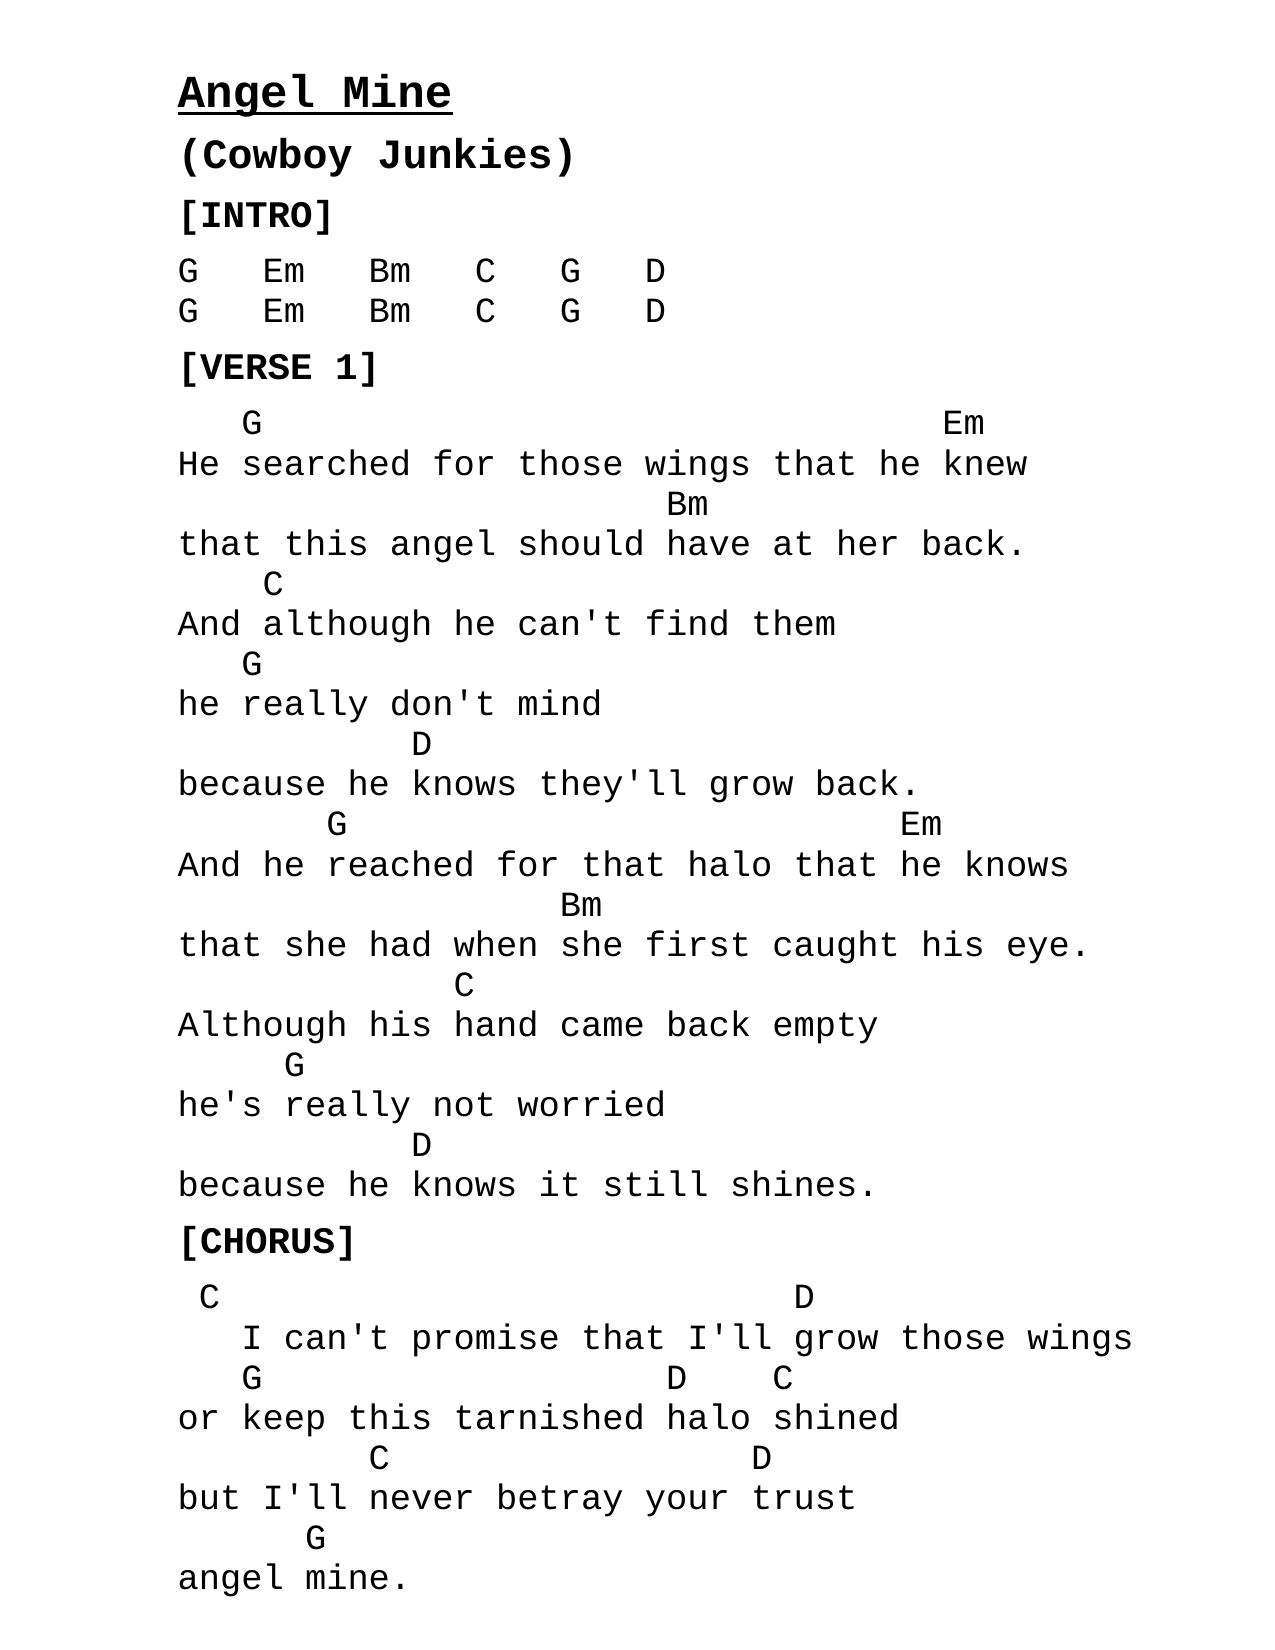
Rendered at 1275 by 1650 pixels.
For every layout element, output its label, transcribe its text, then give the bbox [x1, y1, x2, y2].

text Although his hand came back empty [177, 1007, 1231, 1047]
text G Em Bm C G D [177, 253, 1231, 293]
text or keep this tarnished halo shined [177, 1400, 1231, 1440]
text because he knows it still shines. [177, 1167, 1231, 1207]
subtitle (Cowboy Junkies) [177, 134, 1231, 181]
text G D C [177, 1360, 1231, 1400]
text C [177, 967, 1231, 1007]
text And although he can't find them [177, 606, 1231, 646]
text C [177, 566, 1231, 606]
text D [177, 1127, 1231, 1167]
text G Em [177, 806, 1231, 846]
text that this angel should have at her back. [177, 526, 1231, 566]
text G Em [177, 405, 1231, 445]
text G Em Bm C G D [177, 293, 1231, 333]
text he's really not worried [177, 1087, 1231, 1127]
subtitle [VERSE 1] [177, 348, 1231, 391]
text D [177, 726, 1231, 766]
text G [177, 646, 1231, 686]
text He searched for those wings that he knew [177, 445, 1231, 486]
text because he knows they'll grow back. [177, 766, 1231, 806]
subtitle [CHORUS] [177, 1222, 1231, 1265]
text but I'll never betray your trust [177, 1480, 1231, 1520]
text angel mine. [177, 1560, 1231, 1600]
text C D [177, 1279, 1231, 1319]
subtitle Angel Mine [177, 69, 1231, 121]
text And he reached for that halo that he knows [177, 846, 1231, 887]
text Bm [177, 486, 1231, 526]
text C D [177, 1440, 1231, 1480]
text that she had when she first caught his eye. [177, 927, 1231, 967]
text G [177, 1047, 1231, 1087]
text he really don't mind [177, 686, 1231, 726]
text I can't promise that I'll grow those wings [177, 1319, 1231, 1360]
subtitle [INTRO] [177, 196, 1231, 238]
text G [177, 1520, 1231, 1560]
text Bm [177, 887, 1231, 927]
